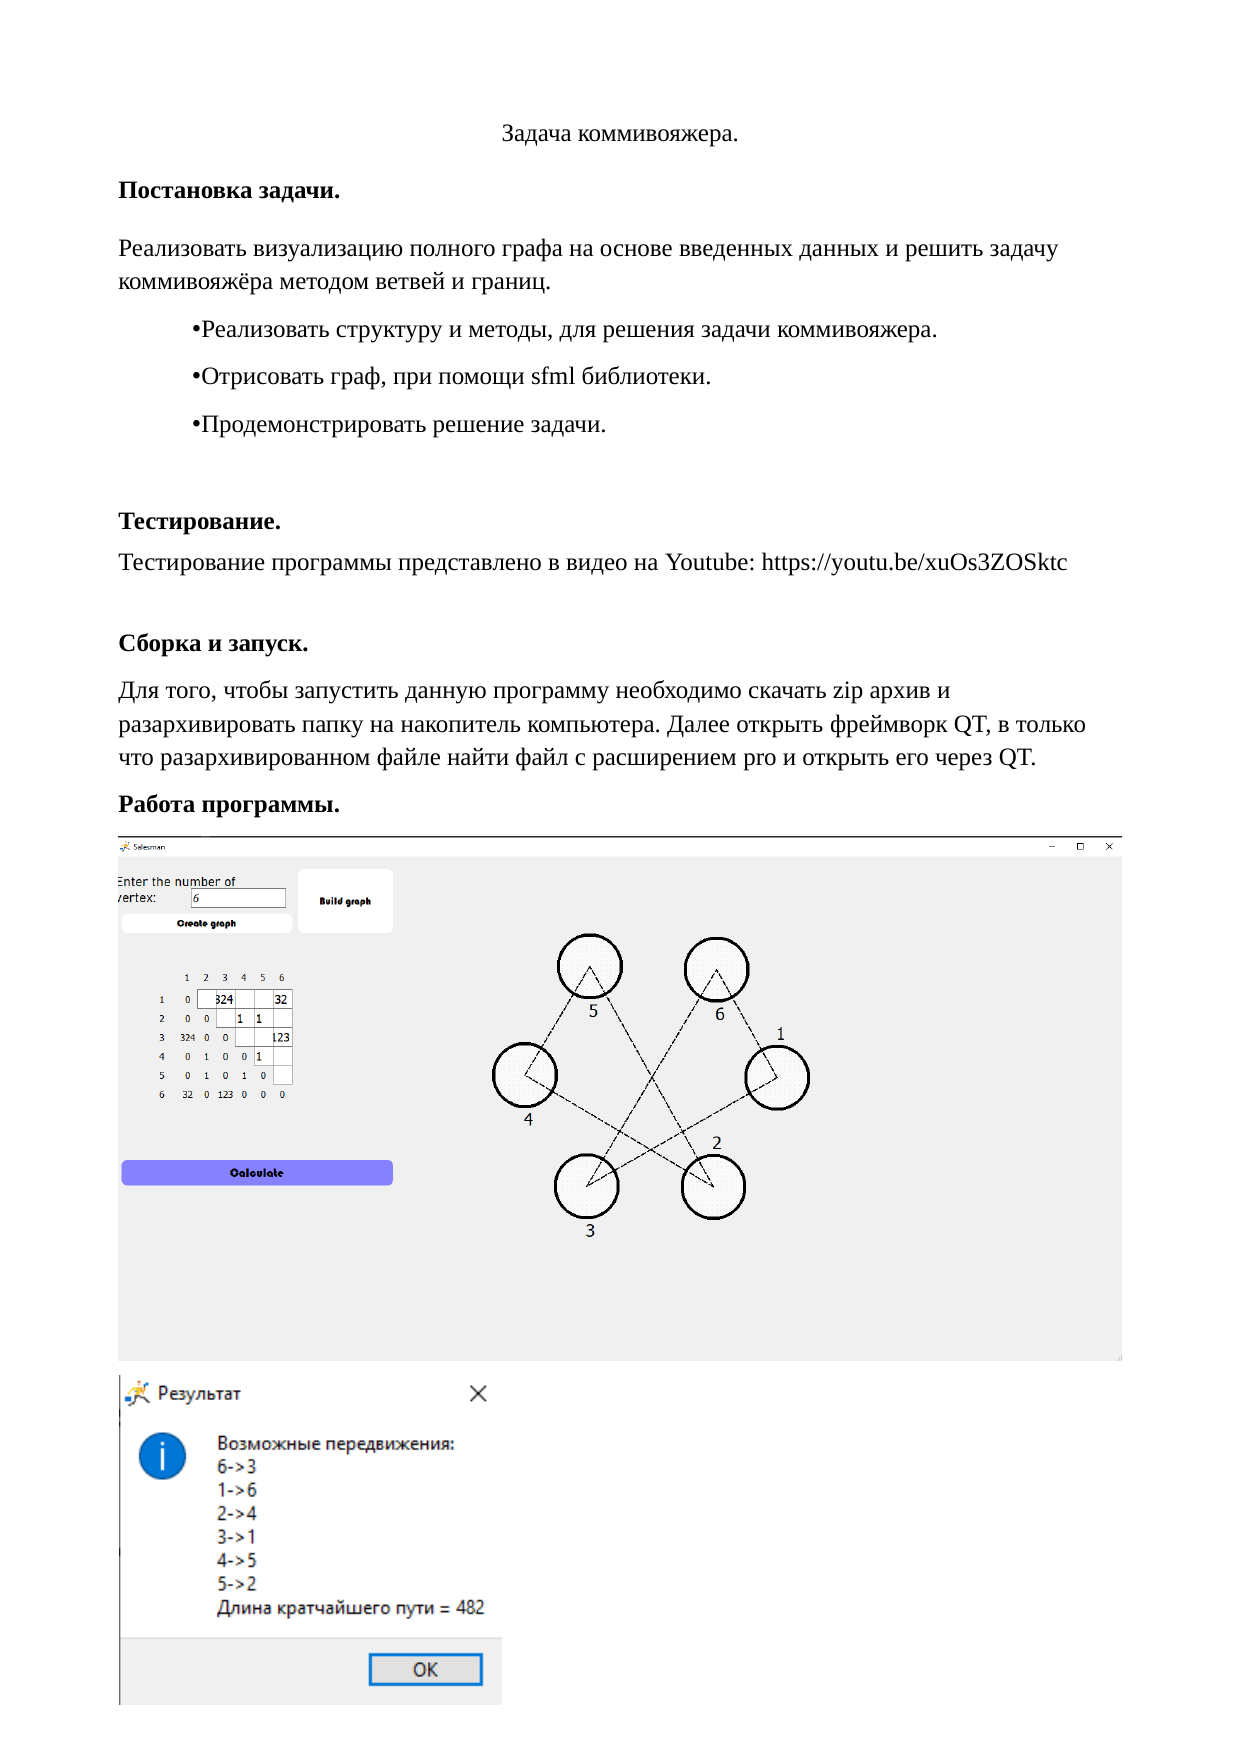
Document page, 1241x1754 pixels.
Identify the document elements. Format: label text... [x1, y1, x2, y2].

list Продемонстрировать решение задачи. [118, 409, 1122, 438]
text Сборка и запуск. [118, 595, 1122, 657]
text Работа программы. [118, 789, 1122, 818]
picture [119, 1375, 502, 1705]
subtitle Тестирование. [118, 506, 1122, 535]
list Реализовать структуру и методы, для решения задачи коммивояжера. [118, 314, 1122, 342]
picture [118, 836, 1123, 1361]
list Отрисовать граф, при помощи sfml библиотеки. [118, 361, 1122, 390]
text Реализовать визуализацию полного графа на основе введенных данных и решить задачу коммивояжёра методом ветвей и границ. [118, 233, 1122, 295]
text Для того, чтобы запустить данную программу необходимо скачать zip архив и разархивировать папку на накопитель компьютера. Далее открыть фреймворк QT, в только что разархивированном файле найти файл с расширением pro и открыть его через QT. [118, 676, 1122, 770]
text Задача коммивояжера. [118, 118, 1122, 147]
text Постановка задачи. [118, 176, 1122, 204]
text Тестирование программы представлено в видео на Youtube: https://youtu.be/xuOs3ZOSktc [118, 547, 1122, 576]
